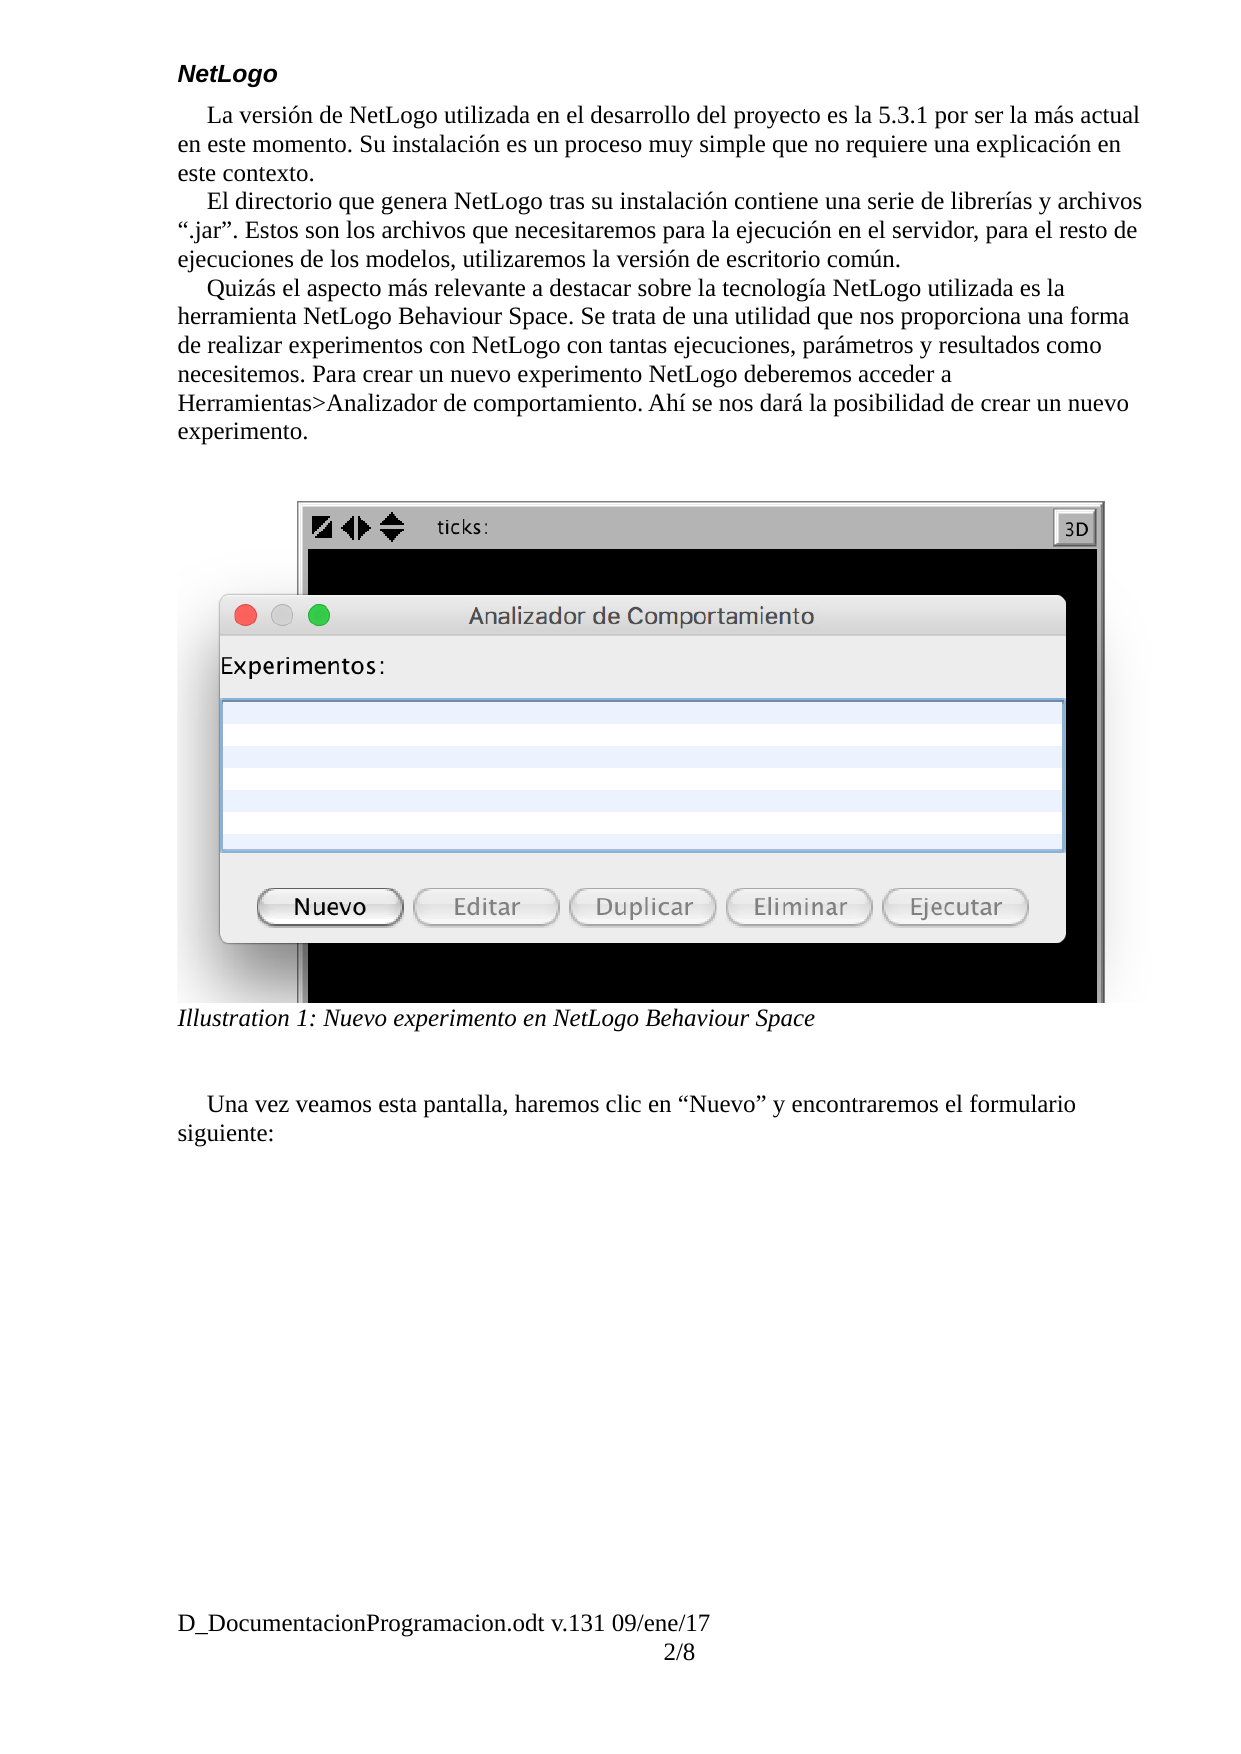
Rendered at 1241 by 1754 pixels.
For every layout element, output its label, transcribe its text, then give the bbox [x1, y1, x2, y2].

text Una vez veamos esta pantalla, haremos clic en “Nuevo” y encontraremos el formulario siguiente: [177, 1089, 1152, 1147]
text La versión de NetLogo utilizada en el desarrollo del proyecto es la 5.3.1 por ser la más actual en este momento. Su instalación es un proceso muy simple que no requiere una explicación en este contexto. [177, 100, 1152, 186]
text Illustration 1: Nuevo experimento en NetLogo Behaviour Space [177, 1003, 1152, 1032]
text El directorio que genera NetLogo tras su instalación contiene una serie de librerías y archivos “.jar”. Estos son los archivos que necesitaremos para la ejecución en el servidor, para el resto de ejecuciones de los modelos, utilizaremos la versión de escritorio común. [177, 186, 1152, 273]
subtitle NetLogo [177, 59, 1152, 88]
picture [177, 486, 1152, 1003]
text Quizás el aspecto más relevante a destacar sobre la tecnología NetLogo utilizada es la herramienta NetLogo Behaviour Space. Se trata de una utilidad que nos proporciona una forma de realizar experimentos con NetLogo con tantas ejecuciones, parámetros y resultados como necesitemos. Para crear un nuevo experimento NetLogo deberemos acceder a Herramientas>Analizador de comportamiento. Ahí se nos dará la posibilidad de crear un nuevo experimento. [177, 273, 1152, 445]
